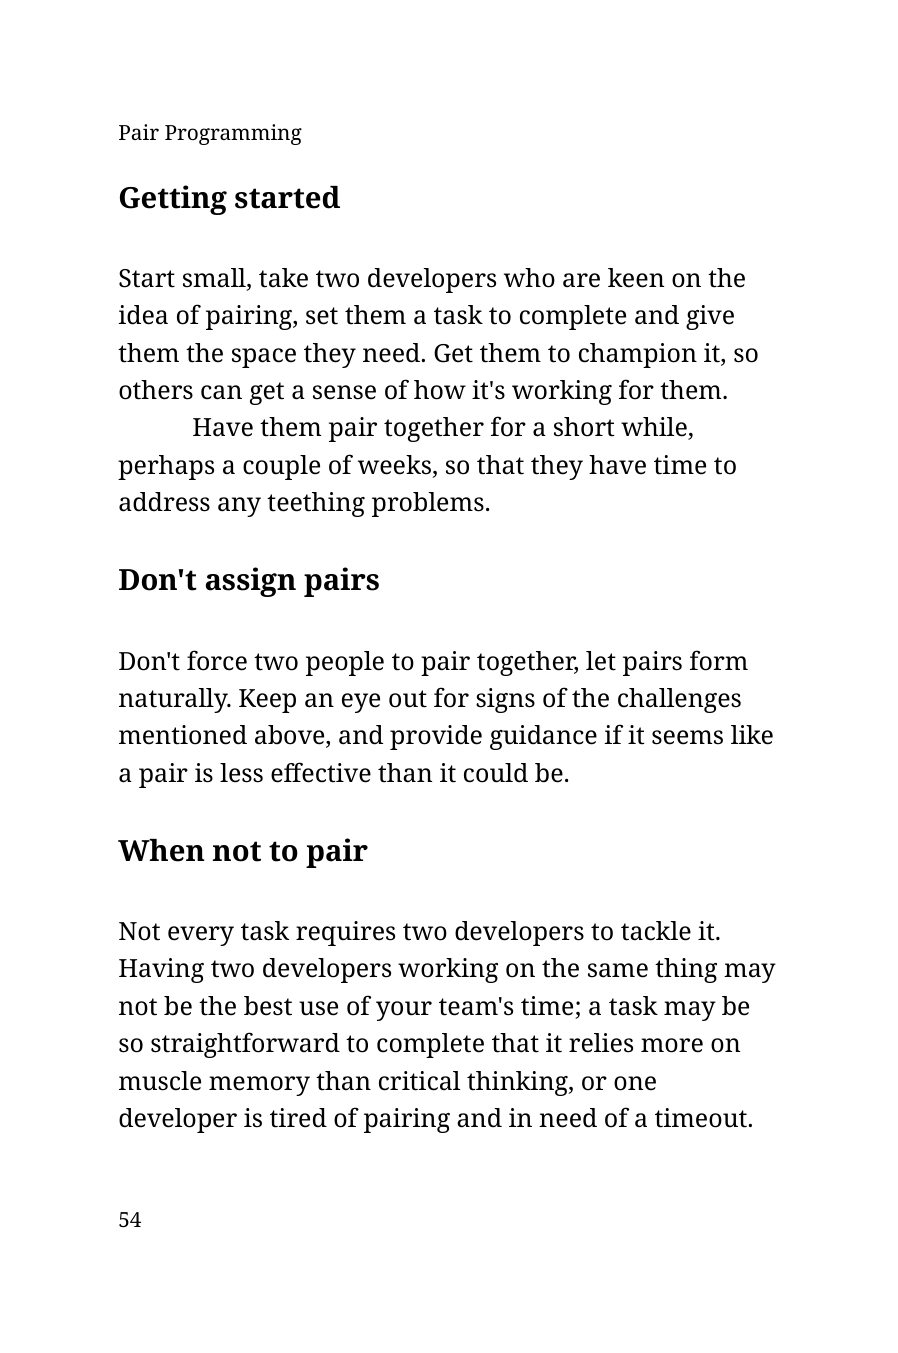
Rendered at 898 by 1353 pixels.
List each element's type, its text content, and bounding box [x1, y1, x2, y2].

text Don't force two people to pair together, let pairs form naturally. Keep an eye out for signs of the challenges mentioned above, and provide guidance if it seems like a pair is less effective than it could be. [118, 643, 779, 789]
subtitle Don't assign pairs [118, 560, 779, 599]
text Have them pair together for a short while, perhaps a couple of weeks, so that they have time to address any teething problems. [118, 410, 779, 519]
text Start small, take two developers who are keen on the idea of pairing, set them a task to complete and give them the space they need. Get them to champion it, so others can get a sense of how it's working for them. [118, 261, 779, 407]
text Not every task requires two developers to tackle it. Having two developers working on the same thing may not be the best use of your team's time; a task may be so straightforward to complete that it relies more on muscle memory than critical thinking, or one developer is tired of pairing and in need of a timeout. [118, 913, 779, 1134]
subtitle When not to pair [118, 830, 779, 870]
subtitle Getting started [118, 177, 779, 217]
